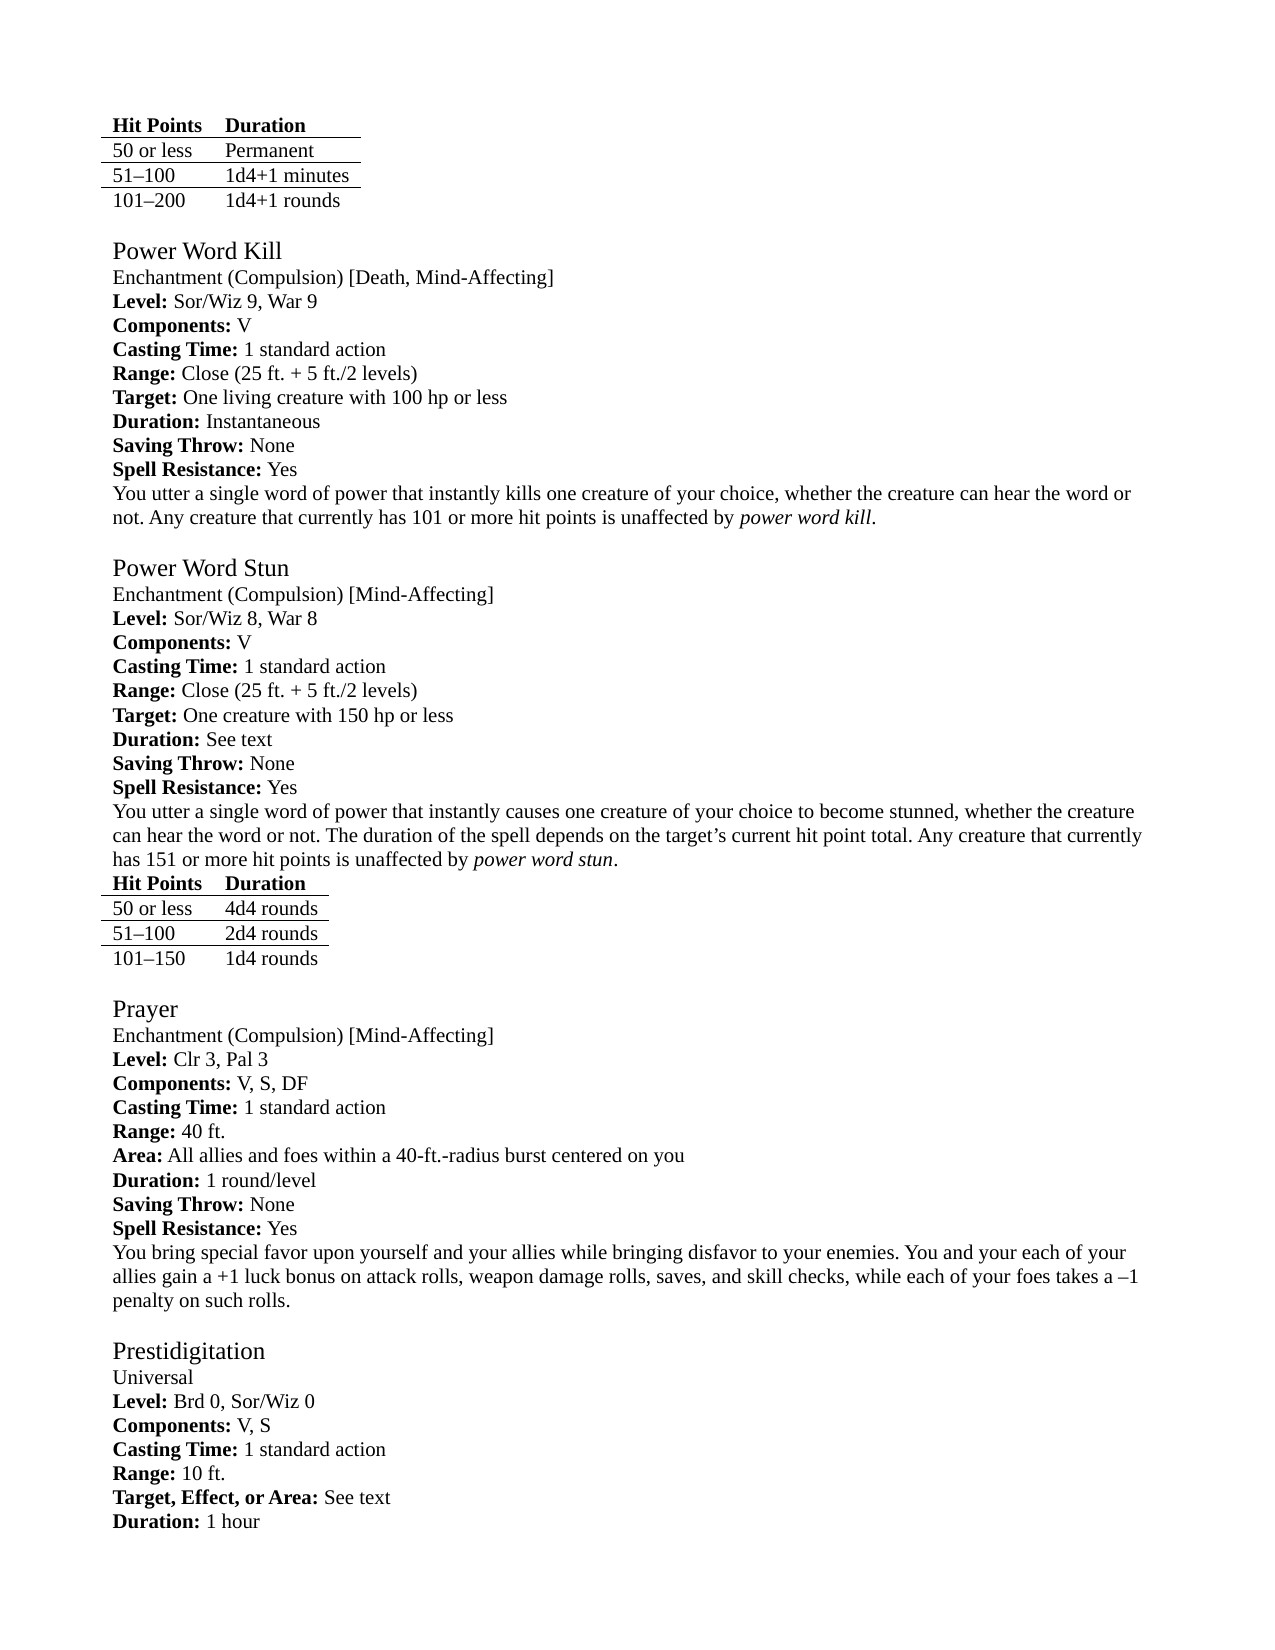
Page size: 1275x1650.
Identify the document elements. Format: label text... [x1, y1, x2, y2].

table_cell 101–150 [101, 946, 213, 970]
text Components: V, S [112, 1413, 1162, 1437]
text Target, Effect, or Area: See text [112, 1485, 1162, 1509]
text Target: One creature with 150 hp or less [112, 702, 1162, 727]
text Casting Time: 1 standard action [112, 1437, 1162, 1461]
text Spell Resistance: Yes [112, 1216, 1162, 1240]
text Level: Sor/Wiz 8, War 8 [112, 606, 1162, 630]
text Area: All allies and foes within a 40-ft.-radius burst centered on you [112, 1143, 1162, 1167]
table_cell 50 or less [101, 896, 213, 920]
text Duration: Instantaneous [112, 409, 1162, 433]
table_header Duration [214, 113, 361, 137]
table_cell 1d4+1 rounds [214, 188, 361, 212]
table_cell 51–100 [101, 163, 213, 187]
text Casting Time: 1 standard action [112, 337, 1162, 361]
text Enchantment (Compulsion) [Mind-Affecting] [112, 1023, 1162, 1047]
text Target: One living creature with 100 hp or less [112, 385, 1162, 409]
text Components: V, S, DF [112, 1071, 1162, 1095]
text Enchantment (Compulsion) [Mind-Affecting] [112, 582, 1162, 606]
text Casting Time: 1 standard action [112, 1095, 1162, 1119]
text You utter a single word of power that instantly kills one creature of your choice, whether the creature can hear the word or not. Any creature that currently has 101 or more hit points is unaffected by power word kill. [112, 481, 1162, 529]
text Power Word Kill [112, 236, 1162, 265]
text Enchantment (Compulsion) [Death, Mind-Affecting] [112, 265, 1162, 289]
text Components: V [112, 313, 1162, 337]
table_cell 4d4 rounds [214, 896, 329, 920]
table_cell 51–100 [101, 921, 213, 945]
text You utter a single word of power that instantly causes one creature of your choice to become stunned, whether the creature can hear the word or not. The duration of the spell depends on the target’s current hit point total. Any creature that currently has 151 or more hit points is unaffected by power word stun. [112, 799, 1162, 871]
text Range: Close (25 ft. + 5 ft./2 levels) [112, 678, 1162, 702]
table_cell 1d4 rounds [214, 946, 329, 970]
text Duration: 1 round/level [112, 1167, 1162, 1192]
text Duration: 1 hour [112, 1509, 1162, 1533]
text Prestidigitation [112, 1336, 1162, 1365]
text Duration: See text [112, 727, 1162, 751]
text Range: 10 ft. [112, 1461, 1162, 1485]
text Level: Clr 3, Pal 3 [112, 1047, 1162, 1071]
text Casting Time: 1 standard action [112, 654, 1162, 678]
text Range: 40 ft. [112, 1119, 1162, 1143]
text Saving Throw: None [112, 751, 1162, 775]
table_header Duration [214, 871, 329, 895]
text Spell Resistance: Yes [112, 457, 1162, 481]
table_header Hit Points [101, 871, 213, 895]
text Power Word Stun [112, 553, 1162, 582]
table_cell 2d4 rounds [214, 921, 329, 945]
text You bring special favor upon yourself and your allies while bringing disfavor to your enemies. You and your each of your allies gain a +1 luck bonus on attack rolls, weapon damage rolls, saves, and skill checks, while each of your foes takes a –1 penalty on such rolls. [112, 1240, 1162, 1312]
text Level: Sor/Wiz 9, War 9 [112, 289, 1162, 313]
text Universal [112, 1365, 1162, 1389]
table_cell 50 or less [101, 138, 213, 162]
text Saving Throw: None [112, 433, 1162, 457]
table_cell 1d4+1 minutes [214, 163, 361, 187]
table_cell Permanent [214, 138, 361, 162]
text Prayer [112, 994, 1162, 1023]
text Spell Resistance: Yes [112, 775, 1162, 799]
table_cell 101–200 [101, 188, 213, 212]
text Level: Brd 0, Sor/Wiz 0 [112, 1389, 1162, 1413]
text Saving Throw: None [112, 1192, 1162, 1216]
table_header Hit Points [101, 113, 213, 137]
text Components: V [112, 630, 1162, 654]
text Range: Close (25 ft. + 5 ft./2 levels) [112, 361, 1162, 385]
